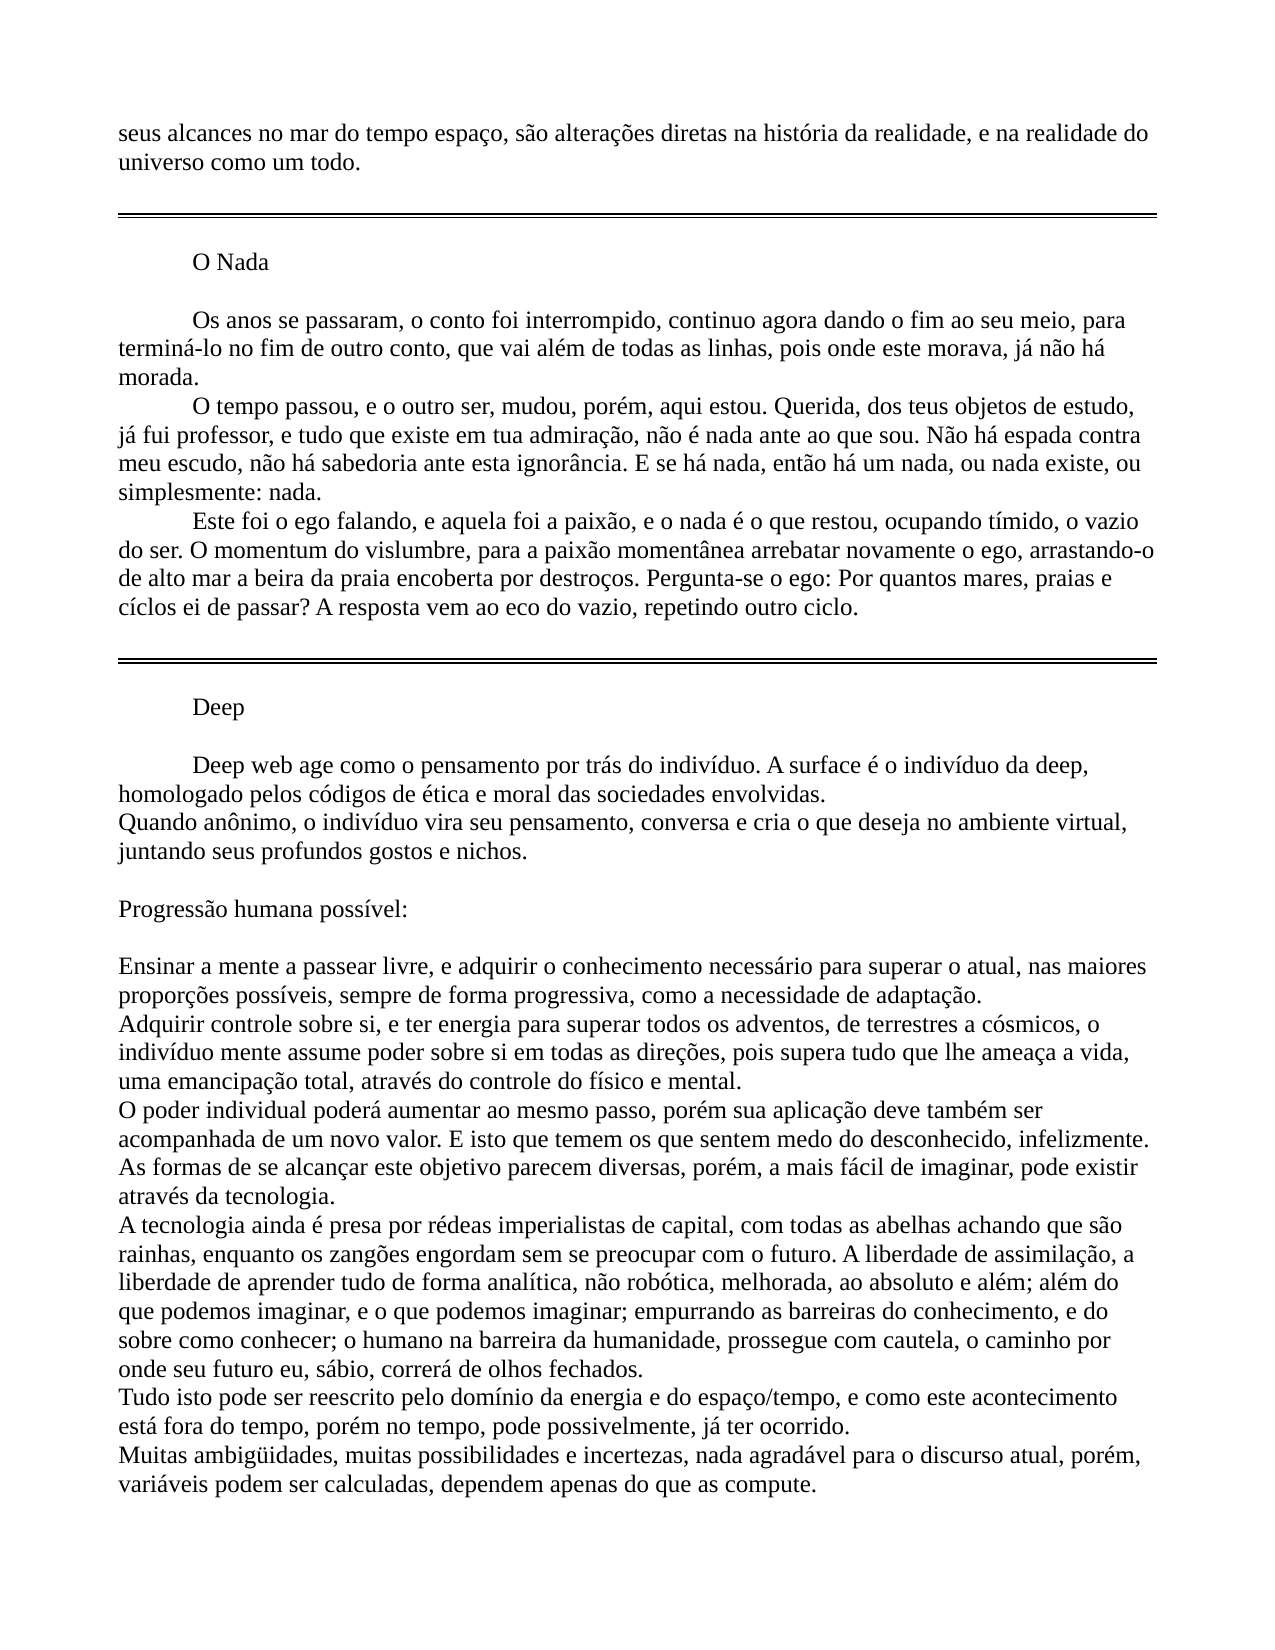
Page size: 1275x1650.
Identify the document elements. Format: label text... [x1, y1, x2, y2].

text seus alcances no mar do tempo espaço, são alterações diretas na história da realidade, e na realidade do universo como um todo. [118, 118, 1157, 176]
text Deep web age como o pensamento por trás do indivíduo. A surface é o indivíduo da deep, homologado pelos códigos de ética e moral das sociedades envolvidas. [118, 750, 1157, 807]
text Muitas ambigüidades, muitas possibilidades e incertezas, nada agradável para o discurso atual, porém, variáveis podem ser calculadas, dependem apenas do que as compute. [118, 1440, 1157, 1497]
text A tecnologia ainda é presa por rédeas imperialistas de capital, com todas as abelhas achando que são rainhas, enquanto os zangões engordam sem se preocupar com o futuro. A liberdade de assimilação, a liberdade de aprender tudo de forma analítica, não robótica, melhorada, ao absoluto e além; além do que podemos imaginar, e o que podemos imaginar; empurrando as barreiras do conhecimento, e do sobre como conhecer; o humano na barreira da humanidade, prossegue com cautela, o caminho por onde seu futuro eu, sábio, correrá de olhos fechados. [118, 1210, 1157, 1382]
text Ensinar a mente a passear livre, e adquirir o conhecimento necessário para superar o atual, nas maiores proporções possíveis, sempre de forma progressiva, como a necessidade de adaptação. [118, 951, 1157, 1009]
text Adquirir controle sobre si, e ter energia para superar todos os adventos, de terrestres a cósmicos, o indivíduo mente assume poder sobre si em todas as direções, pois supera tudo que lhe ameaça a vida, uma emancipação total, através do controle do físico e mental. [118, 1009, 1157, 1095]
text O Nada [118, 247, 1157, 276]
text Os anos se passaram, o conto foi interrompido, continuo agora dando o fim ao seu meio, para terminá-lo no fim de outro conto, que vai além de todas as linhas, pois onde este morava, já não há morada. [118, 305, 1157, 391]
text Deep [118, 692, 1157, 721]
text Tudo isto pode ser reescrito pelo domínio da energia e do espaço/tempo, e como este acontecimento está fora do tempo, porém no tempo, pode possivelmente, já ter ocorrido. [118, 1382, 1157, 1440]
text Quando anônimo, o indivíduo vira seu pensamento, conversa e cria o que deseja no ambiente virtual, juntando seus profundos gostos e nichos. [118, 807, 1157, 865]
text Progressão humana possível: [118, 894, 1157, 922]
text Este foi o ego falando, e aquela foi a paixão, e o nada é o que restou, ocupando tímido, o vazio do ser. O momentum do vislumbre, para a paixão momentânea arrebatar novamente o ego, arrastando-o de alto mar a beira da praia encoberta por destroços. Pergunta-se o ego: Por quantos mares, praias e cíclos ei de passar? A resposta vem ao eco do vazio, repetindo outro ciclo. [118, 506, 1157, 621]
text O tempo passou, e o outro ser, mudou, porém, aqui estou. Querida, dos teus objetos de estudo, já fui professor, e tudo que existe em tua admiração, não é nada ante ao que sou. Não há espada contra meu escudo, não há sabedoria ante esta ignorância. E se há nada, então há um nada, ou nada existe, ou simplesmente: nada. [118, 391, 1157, 506]
text O poder individual poderá aumentar ao mesmo passo, porém sua aplicação deve também ser acompanhada de um novo valor. E isto que temem os que sentem medo do desconhecido, infelizmente. [118, 1095, 1157, 1152]
text As formas de se alcançar este objetivo parecem diversas, porém, a mais fácil de imaginar, pode existir através da tecnologia. [118, 1152, 1157, 1210]
